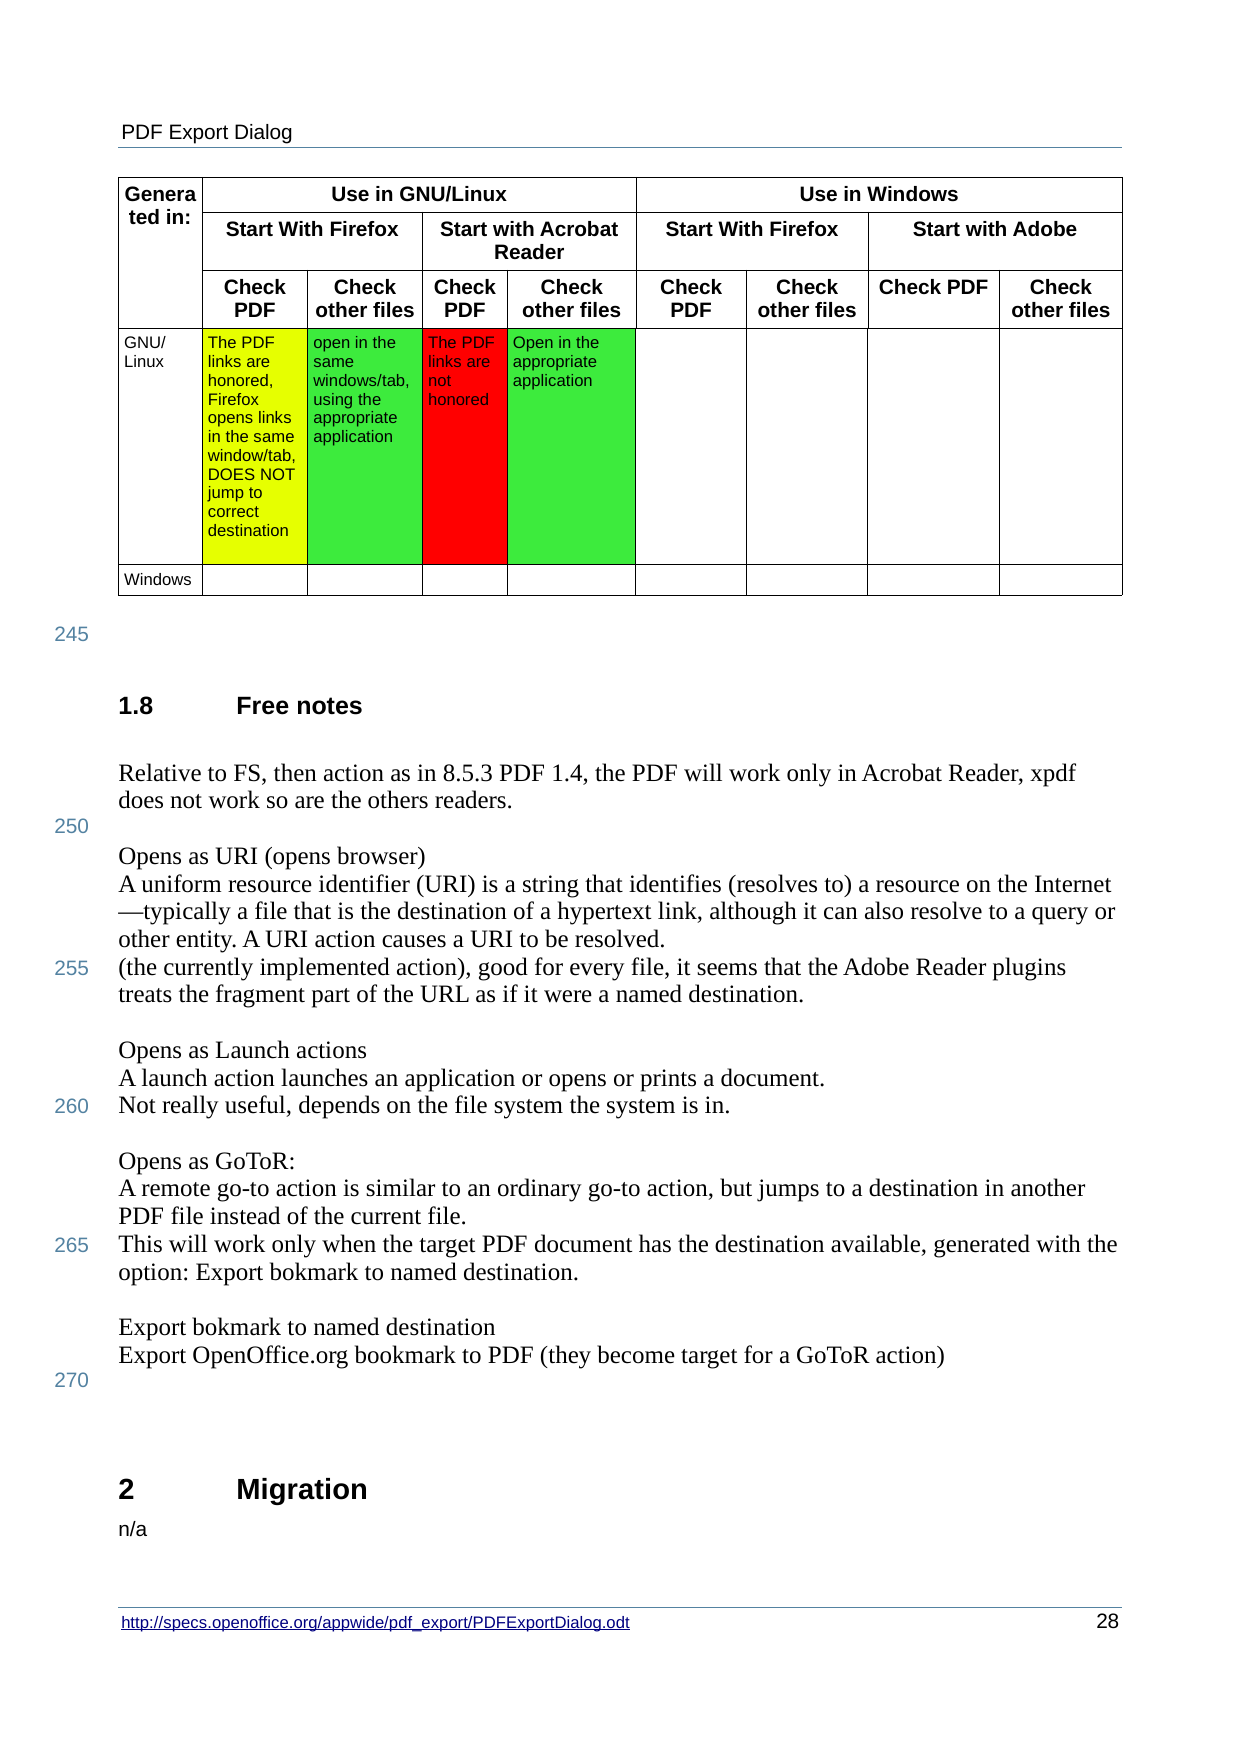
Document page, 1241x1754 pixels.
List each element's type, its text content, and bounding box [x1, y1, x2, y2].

text Opens as URI (opens browser) [118, 842, 1122, 870]
table_cell [1000, 565, 1122, 594]
table_cell The PDF links are not honored [423, 329, 507, 564]
table_cell Check other files [508, 271, 636, 328]
table_cell Check PDF [869, 271, 999, 328]
table_cell [636, 329, 746, 564]
table_cell Check other files [1000, 271, 1122, 328]
text A launch action launches an application or opens or prints a document. [118, 1064, 1122, 1091]
table_cell [508, 565, 635, 594]
text Export bokmark to named destination [118, 1313, 1122, 1341]
text A remote go-to action is similar to an ordinary go-to action, but jumps to a destination in another PDF file instead of the current file. [118, 1174, 1122, 1230]
table_cell Check other files [308, 271, 422, 328]
table_cell [308, 565, 422, 594]
table_cell Check PDF [203, 271, 307, 328]
text (the currently implemented action), good for every file, it seems that the Adobe Reader plugins treats the fragment part of the URL as if it were a named destination. [118, 953, 1122, 1008]
text Export OpenOffice.org bookmark to PDF (they become target for a GoToR action) [118, 1341, 1122, 1368]
table_cell Open in the appropriate application [508, 329, 635, 564]
table_cell Check PDF [423, 271, 507, 328]
table_cell [868, 329, 999, 564]
text Opens as Launch actions [118, 1036, 1122, 1064]
text n/a [118, 1517, 1122, 1541]
table_header Use in GNU/Linux [203, 178, 636, 212]
table_cell The PDF links are honored, Firefox opens links in the same window/tab, DOES NOT jump to correct destination [203, 329, 307, 564]
table_cell [747, 329, 867, 564]
table_cell Check other files [747, 271, 868, 328]
subtitle Free notes [118, 691, 1122, 719]
table_cell Check PDF [637, 271, 746, 328]
table_cell [747, 565, 867, 594]
table_header Generated in: [119, 178, 202, 328]
table_cell [423, 565, 507, 594]
text Opens as GoToR: [118, 1147, 1122, 1174]
table_cell GNU/Linux [119, 329, 202, 564]
text A uniform resource identifier (URI) is a string that identifies (resolves to) a resource on the Internet—typically a file that is the destination of a hypertext link, although it can also resolve to a query or other entity. A URI action causes a URI to be resolved. [118, 870, 1122, 953]
text This will work only when the target PDF document has the destination available, generated with the option: Export bokmark to named destination. [118, 1230, 1122, 1285]
table_cell [636, 565, 746, 594]
text Not really useful, depends on the file system the system is in. [118, 1091, 1122, 1119]
table_cell Start with Acrobat Reader [423, 213, 636, 269]
subtitle Migration [118, 1473, 1122, 1506]
table_cell Start with Adobe [869, 213, 1122, 269]
table_cell Windows [119, 565, 202, 594]
table_cell [868, 565, 999, 594]
table_cell Start With Firefox [637, 213, 868, 269]
table_cell Start With Firefox [203, 213, 422, 269]
table_cell [203, 565, 307, 594]
table_cell [1000, 329, 1122, 564]
text Relative to FS, then action as in 8.5.3 PDF 1.4, the PDF will work only in Acrobat Reader, xpdf does not work so are the others readers. [118, 759, 1122, 814]
table_cell open in the same windows/tab, using the appropriate application [308, 329, 422, 564]
table_header Use in Windows [637, 178, 1122, 212]
